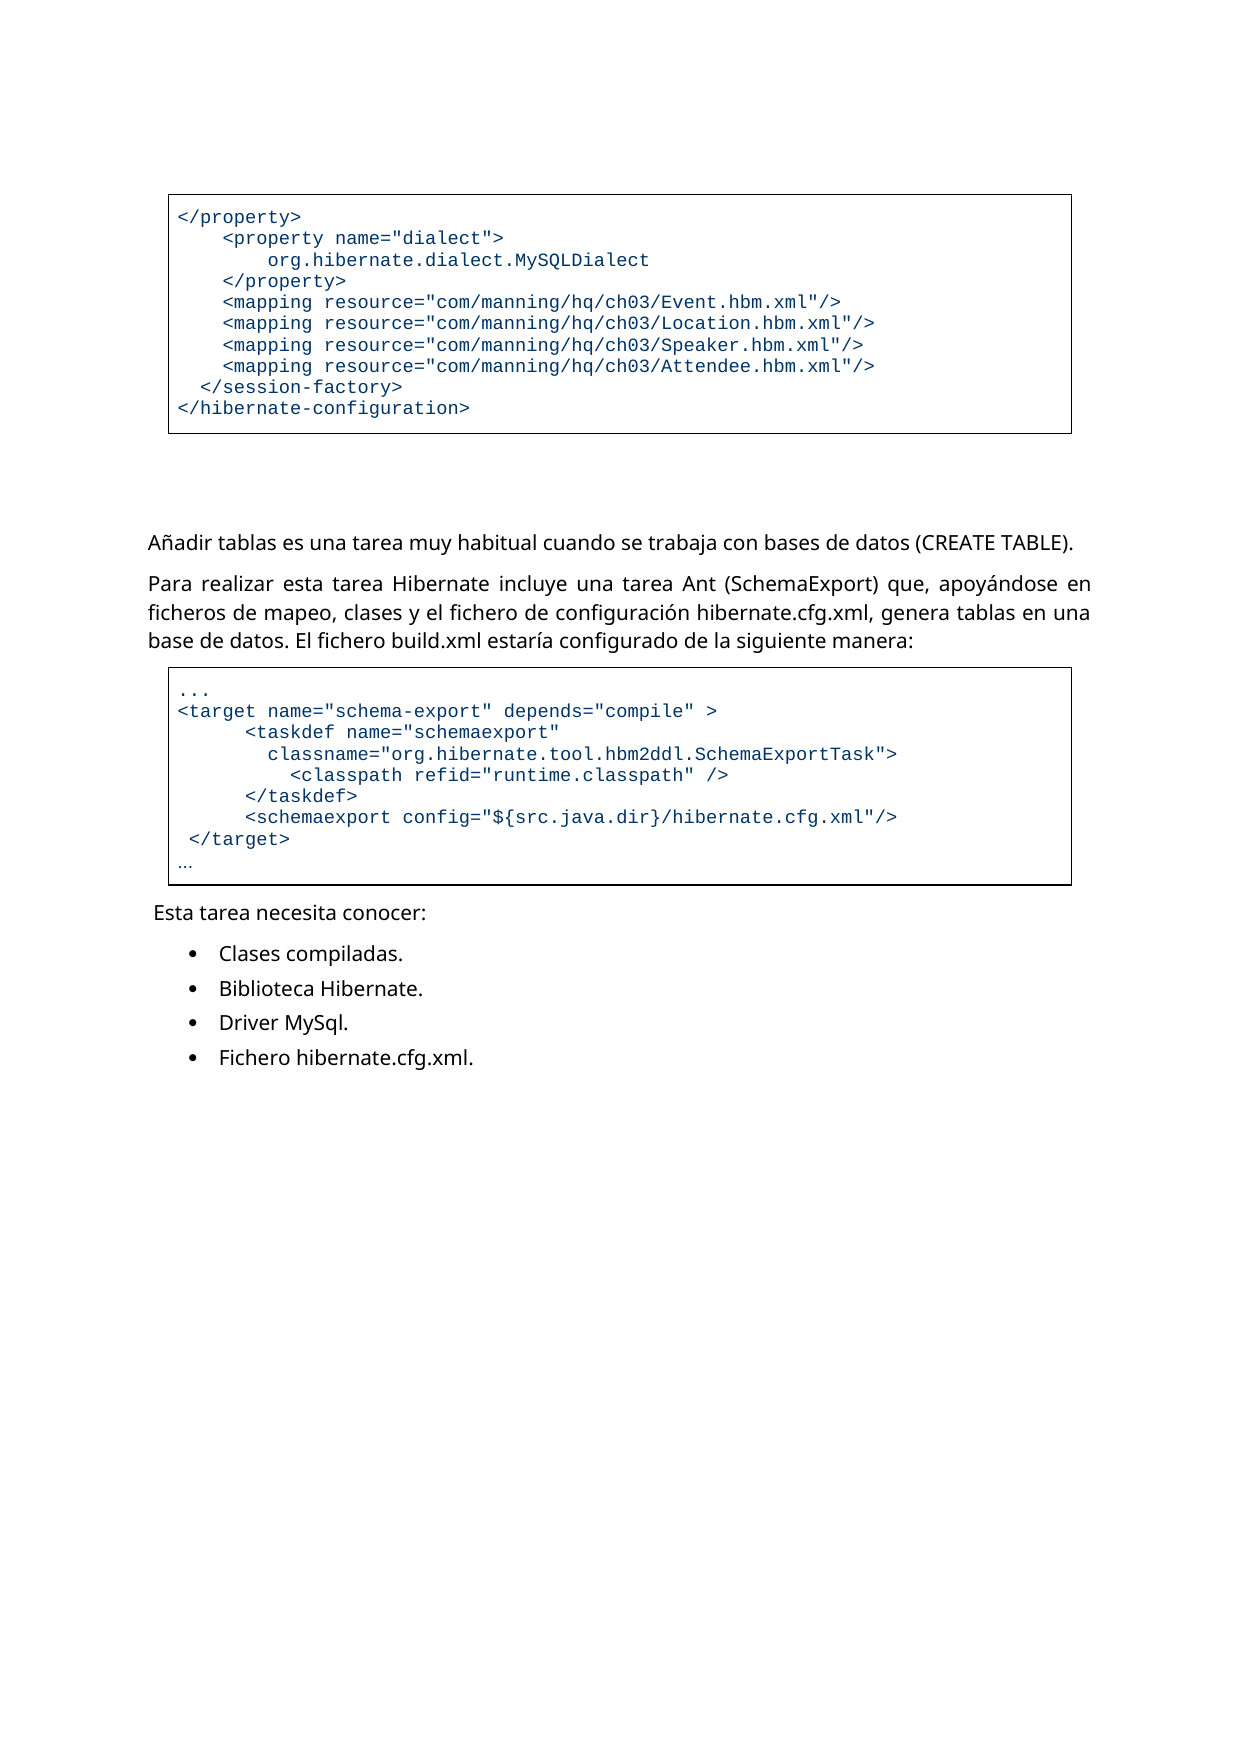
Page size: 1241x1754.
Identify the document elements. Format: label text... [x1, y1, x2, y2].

text <target name="schema-export" depends="compile" > [169, 688, 1071, 709]
text </property> [169, 195, 1071, 216]
text Para realizar esta tarea Hibernate incluye una tarea Ant (SchemaExport) que, apoyándose en ficheros de mapeo, clases y el fichero de configuración hibernate.cfg.xml, genera tablas en una base de datos. El fichero build.xml estaría configurado de la siguiente manera: [148, 569, 1092, 654]
text <classpath refid="runtime.classpath" /> [169, 752, 1071, 773]
text </target> [169, 816, 1071, 837]
text classname="org.hibernate.tool.hbm2ddl.SchemaExportTask"> [169, 731, 1071, 752]
text Añadir tablas es una tarea muy habitual cuando se trabaja con bases de datos (CREATE TABLE). [148, 528, 1092, 557]
list Fichero hibernate.cfg.xml. [189, 1043, 1092, 1072]
text <mapping resource="com/manning/hq/ch03/Attendee.hbm.xml"/> [169, 343, 1071, 364]
list Clases compiladas. [189, 939, 1092, 967]
text <mapping resource="com/manning/hq/ch03/Speaker.hbm.xml"/> [169, 322, 1071, 343]
list Driver MySql. [189, 1008, 1092, 1037]
text Esta tarea necesita conocer: [148, 898, 1092, 927]
text ... [169, 668, 1071, 688]
text </hibernate-configuration> [169, 386, 1071, 433]
list Biblioteca Hibernate. [189, 974, 1092, 1002]
text <mapping resource="com/manning/hq/ch03/Event.hbm.xml"/> [169, 279, 1071, 301]
text </session-factory> [169, 364, 1071, 386]
text </property> [169, 258, 1071, 279]
text </taskdef> [169, 773, 1071, 794]
text <taskdef name="schemaexport" [169, 709, 1071, 731]
text <schemaexport config="${src.java.dir}/hibernate.cfg.xml"/> [169, 794, 1071, 816]
text ... [169, 837, 1071, 884]
text <mapping resource="com/manning/hq/ch03/Location.hbm.xml"/> [169, 301, 1071, 322]
text org.hibernate.dialect.MySQLDialect [169, 237, 1071, 258]
text <property name="dialect"> [169, 216, 1071, 237]
